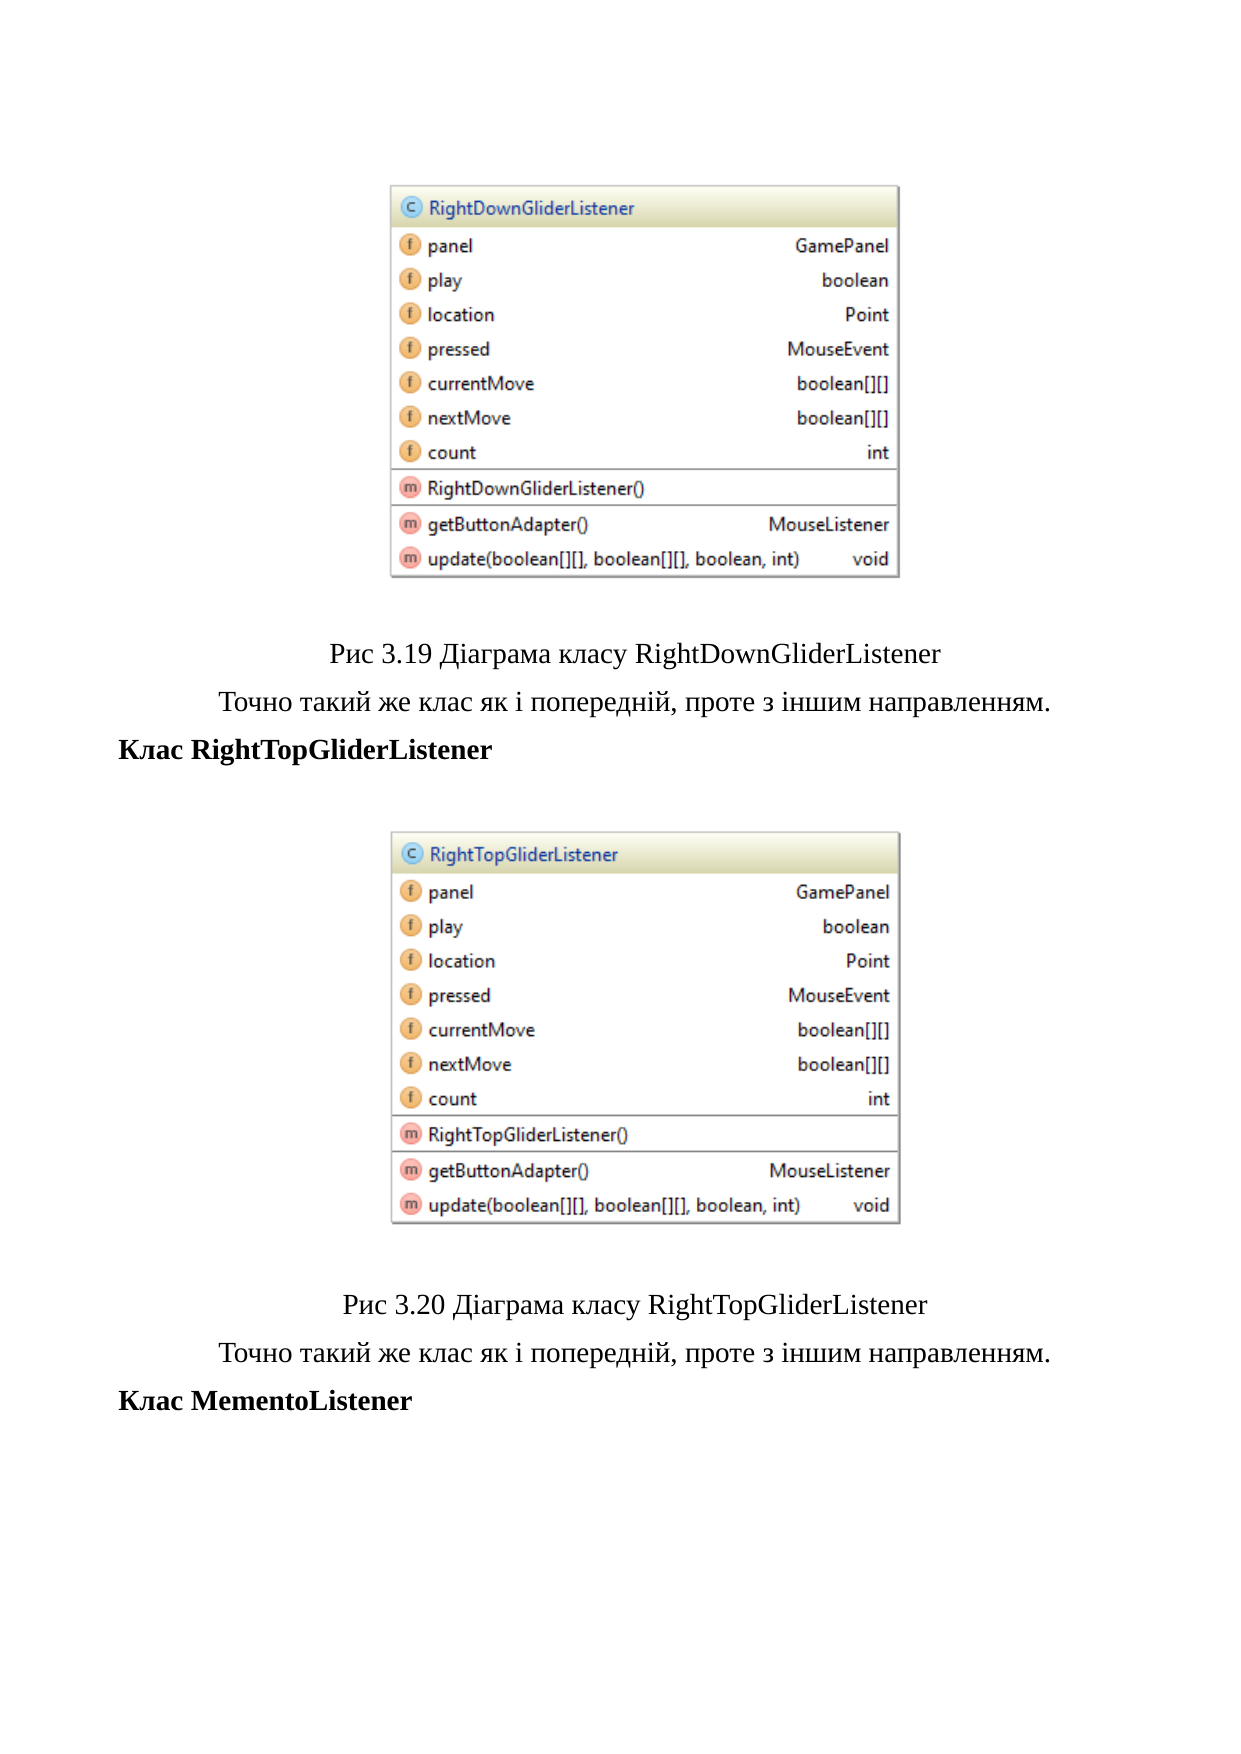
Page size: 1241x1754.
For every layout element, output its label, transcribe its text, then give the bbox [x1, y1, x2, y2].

text Клас RightTopGliderListener [118, 732, 1152, 766]
text Рис 3.19 Діаграма класу RightDownGliderListener [118, 636, 1152, 669]
text Клас MementoListener [118, 1383, 1152, 1417]
text Точно такий же клас як і попередній, проте з іншим направленням. [118, 1335, 1152, 1369]
text Рис 3.20 Діаграма класу RightTopGliderListener [118, 1287, 1152, 1321]
text Точно такий же клас як і попередній, проте з іншим направленням. [118, 684, 1152, 717]
